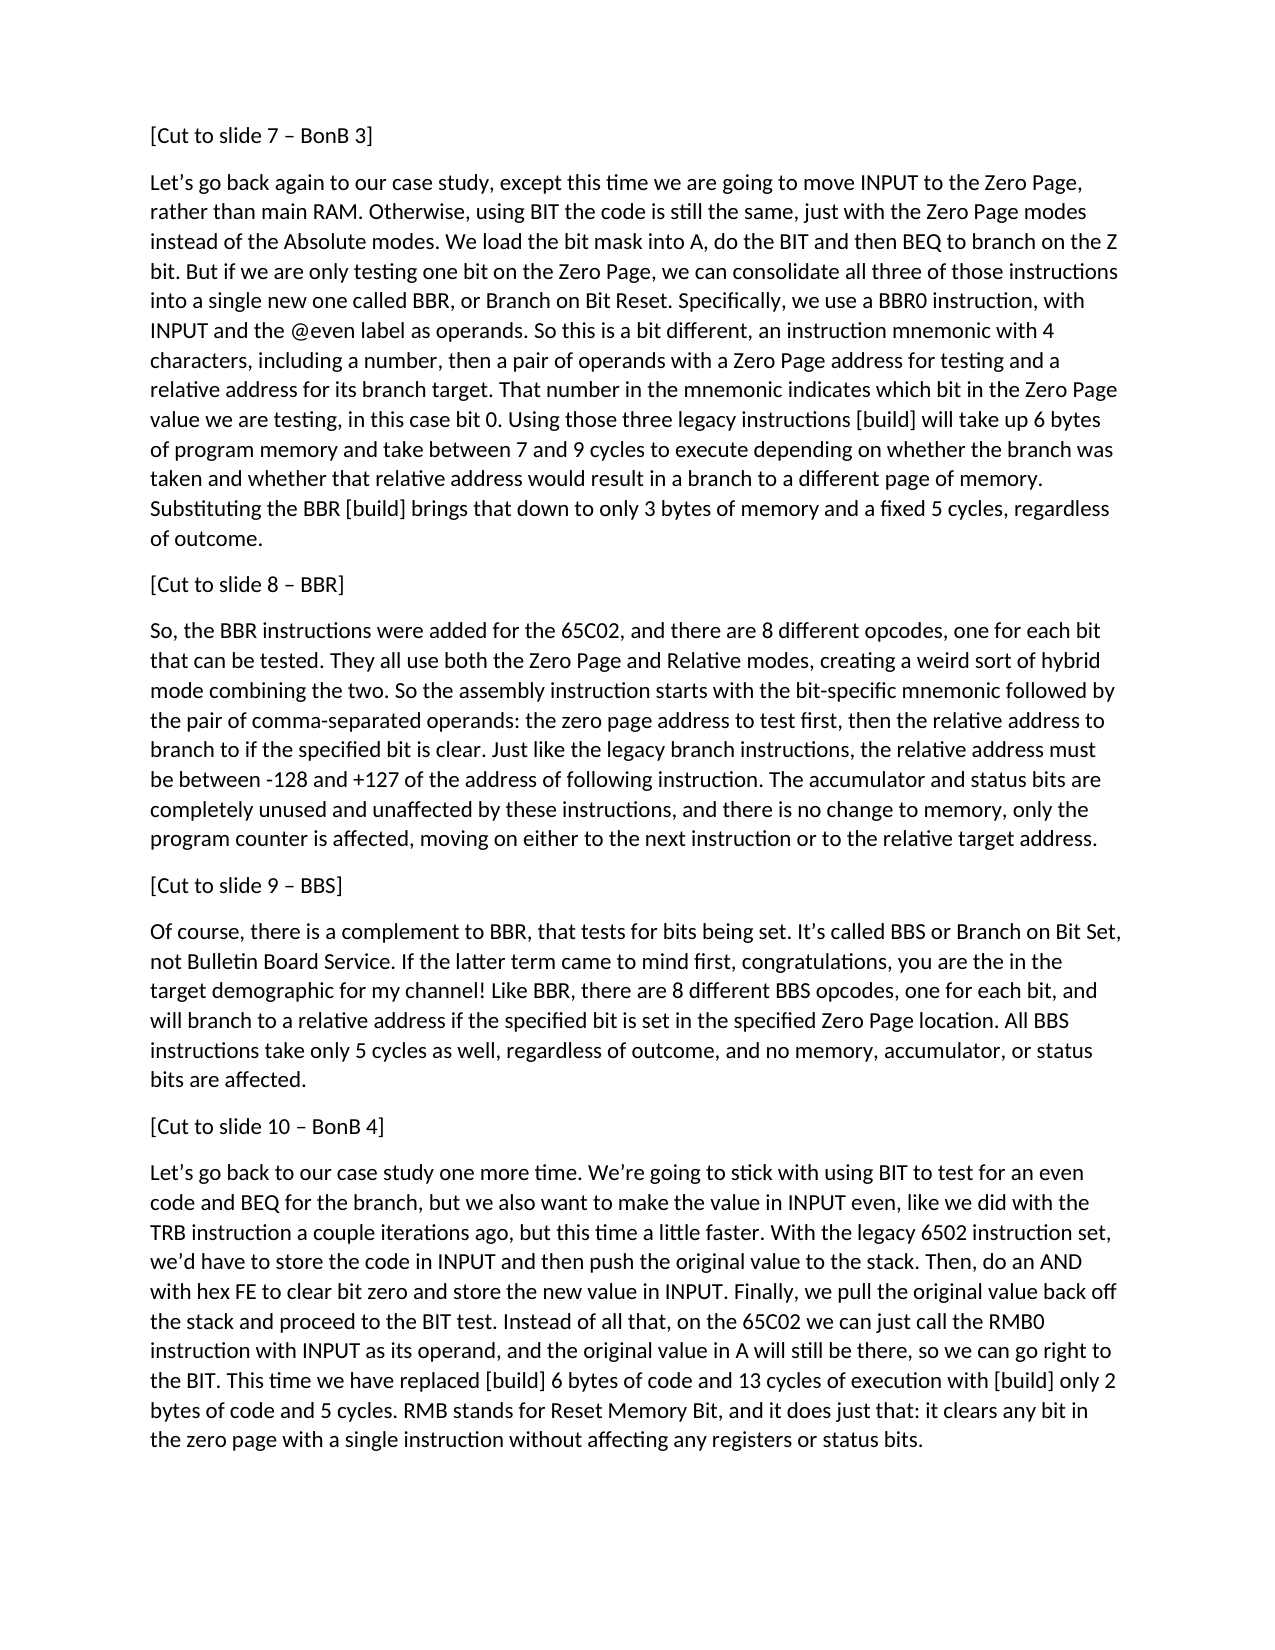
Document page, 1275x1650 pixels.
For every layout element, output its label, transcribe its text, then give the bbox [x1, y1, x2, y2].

text [Cut to slide 9 – BBS] [150, 871, 1125, 899]
text [Cut to slide 8 – BBR] [150, 570, 1125, 598]
text Of course, there is a complement to BBR, that tests for bits being set. It’s called BBS or Branch on Bit Set, not Bulletin Board Service. If the latter term came to mind first, congratulations, you are the in the target demographic for my channel! Like BBR, there are 8 different BBS opcodes, one for each bit, and will branch to a relative address if the specified bit is set in the specified Zero Page location. All BBS instructions take only 5 cycles as well, regardless of outcome, and no memory, accumulator, or status bits are affected. [150, 917, 1125, 1094]
text So, the BBR instructions were added for the 65C02, and there are 8 different opcodes, one for each bit that can be tested. They all use both the Zero Page and Relative modes, creating a weird sort of hybrid mode combining the two. So the assembly instruction starts with the bit-specific mnemonic followed by the pair of comma-separated operands: the zero page address to test first, then the relative address to branch to if the specified bit is clear. Just like the legacy branch instructions, the relative address must be between -128 and +127 of the address of following instruction. The accumulator and status bits are completely unused and unaffected by these instructions, and there is no change to memory, only the program counter is affected, moving on either to the next instruction or to the relative target address. [150, 617, 1125, 852]
text [Cut to slide 7 – BonB 3] [150, 121, 1125, 149]
text Let’s go back to our case study one more time. We’re going to stick with using BIT to test for an even code and BEQ for the branch, but we also want to make the value in INPUT even, like we did with the TRB instruction a couple iterations ago, but this time a little faster. With the legacy 6502 instruction set, we’d have to store the code in INPUT and then push the original value to the stack. Then, do an AND with hex FE to clear bit zero and store the new value in INPUT. Finally, we pull the original value back off the stack and proceed to the BIT test. Instead of all that, on the 65C02 we can just call the RMB0 instruction with INPUT as its operand, and the original value in A will still be there, so we can go right to the BIT. This time we have replaced [build] 6 bytes of code and 13 cycles of execution with [build] only 2 bytes of code and 5 cycles. RMB stands for Reset Memory Bit, and it does just that: it clears any bit in the zero page with a single instruction without affecting any registers or status bits. [150, 1158, 1125, 1453]
text Let’s go back again to our case study, except this time we are going to move INPUT to the Zero Page, rather than main RAM. Otherwise, using BIT the code is still the same, just with the Zero Page modes instead of the Absolute modes. We load the bit mask into A, do the BIT and then BEQ to branch on the Z bit. But if we are only testing one bit on the Zero Page, we can consolidate all three of those instructions into a single new one called BBR, or Branch on Bit Reset. Specifically, we use a BBR0 instruction, with INPUT and the @even label as operands. So this is a bit different, an instruction mnemonic with 4 characters, including a number, then a pair of operands with a Zero Page address for testing and a relative address for its branch target. That number in the mnemonic indicates which bit in the Zero Page value we are testing, in this case bit 0. Using those three legacy instructions [build] will take up 6 bytes of program memory and take between 7 and 9 cycles to execute depending on whether the branch was taken and whether that relative address would result in a branch to a different page of memory. Substituting the BBR [build] brings that down to only 3 bytes of memory and a fixed 5 cycles, regardless of outcome. [150, 168, 1125, 552]
text [Cut to slide 10 – BonB 4] [150, 1112, 1125, 1140]
